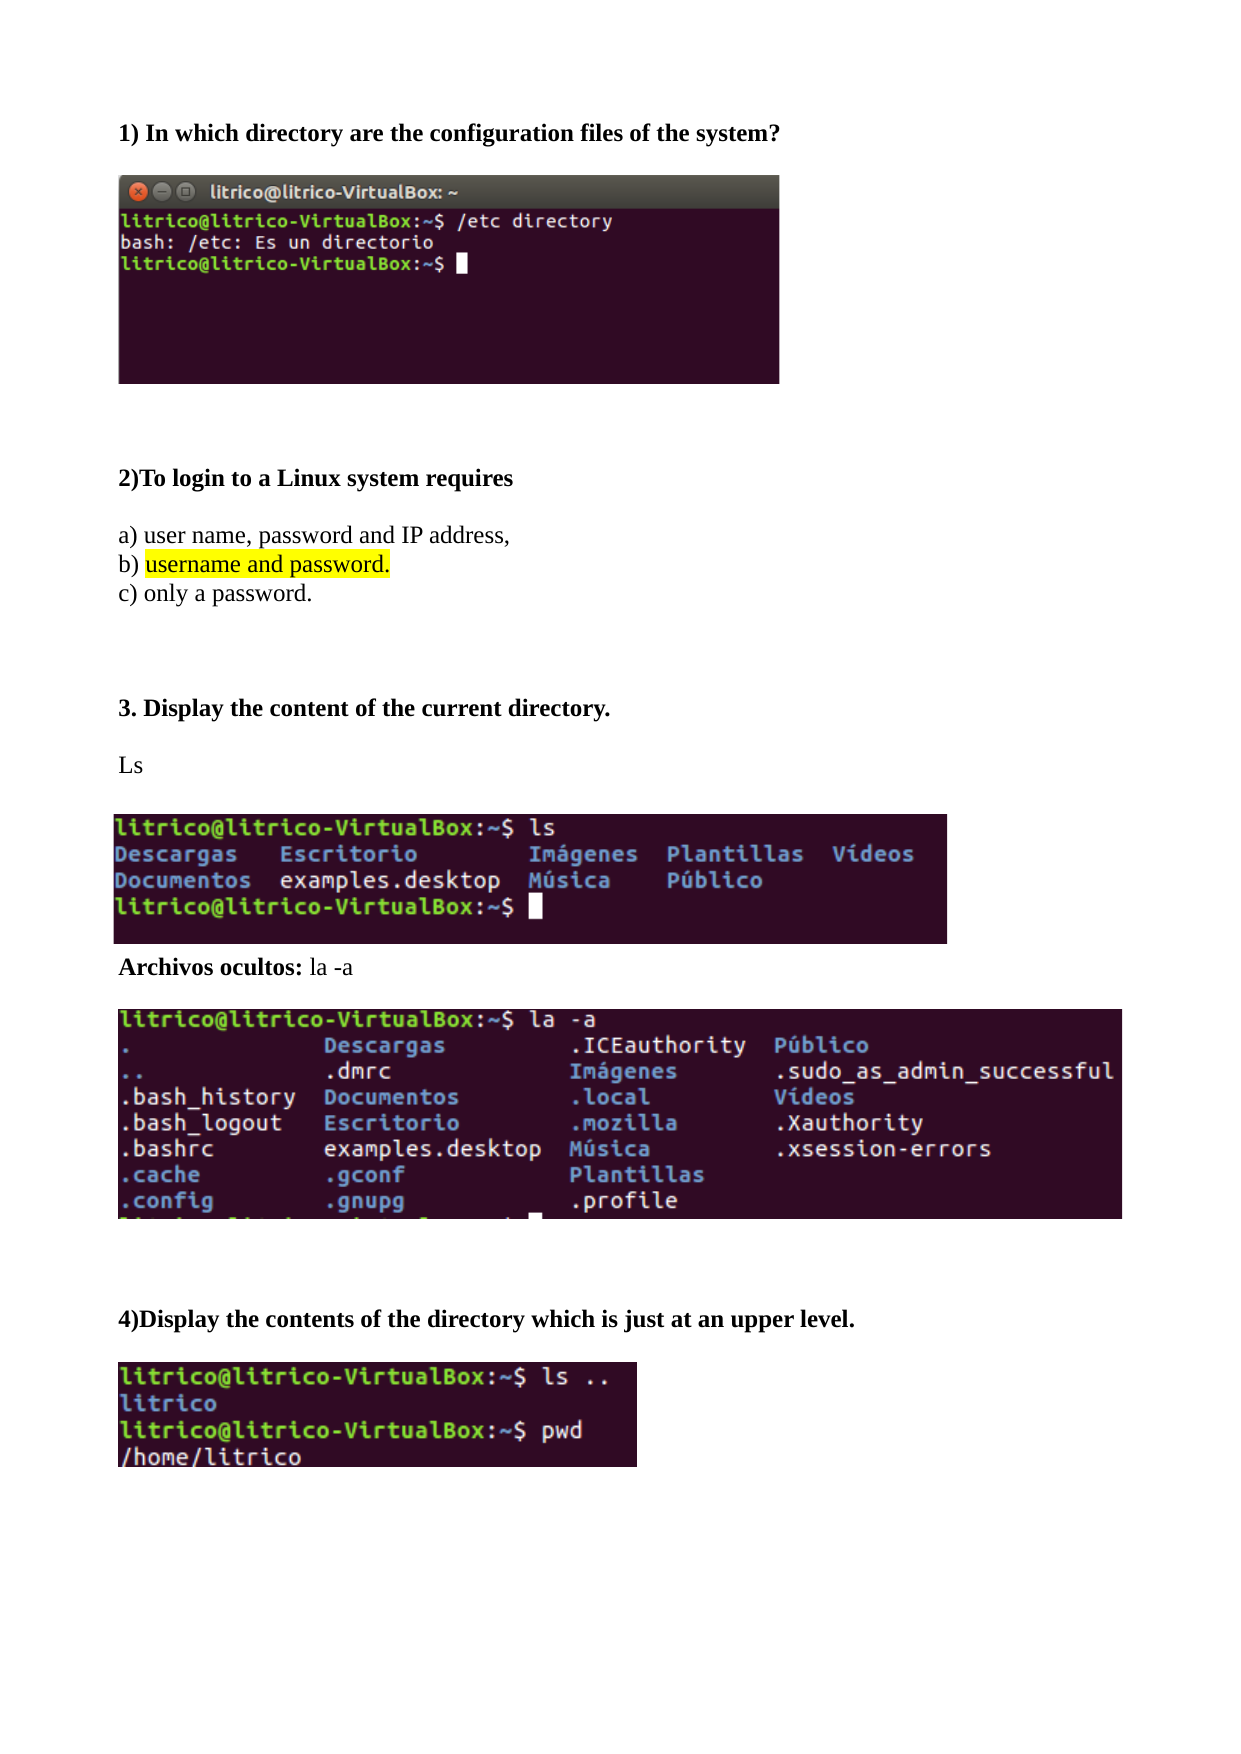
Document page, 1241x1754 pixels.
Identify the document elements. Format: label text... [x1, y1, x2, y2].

text Ls [118, 751, 1122, 779]
text 3. Display the content of the current directory. [118, 693, 1122, 722]
text 2)To login to a Linux system requires [118, 463, 1122, 492]
text a) user name, password and IP address, [118, 521, 1122, 549]
text b) username and password. [118, 549, 1122, 578]
picture [113, 814, 948, 944]
text c) only a password. [118, 578, 1122, 607]
text 4)Display the contents of the directory which is just at an upper level. [118, 1304, 1122, 1333]
picture [118, 1009, 1123, 1219]
picture [118, 1362, 637, 1467]
picture [118, 175, 780, 384]
text 1) In which directory are the configuration files of the system? [118, 118, 1122, 147]
text Archivos ocultos: la -a [118, 952, 1122, 981]
